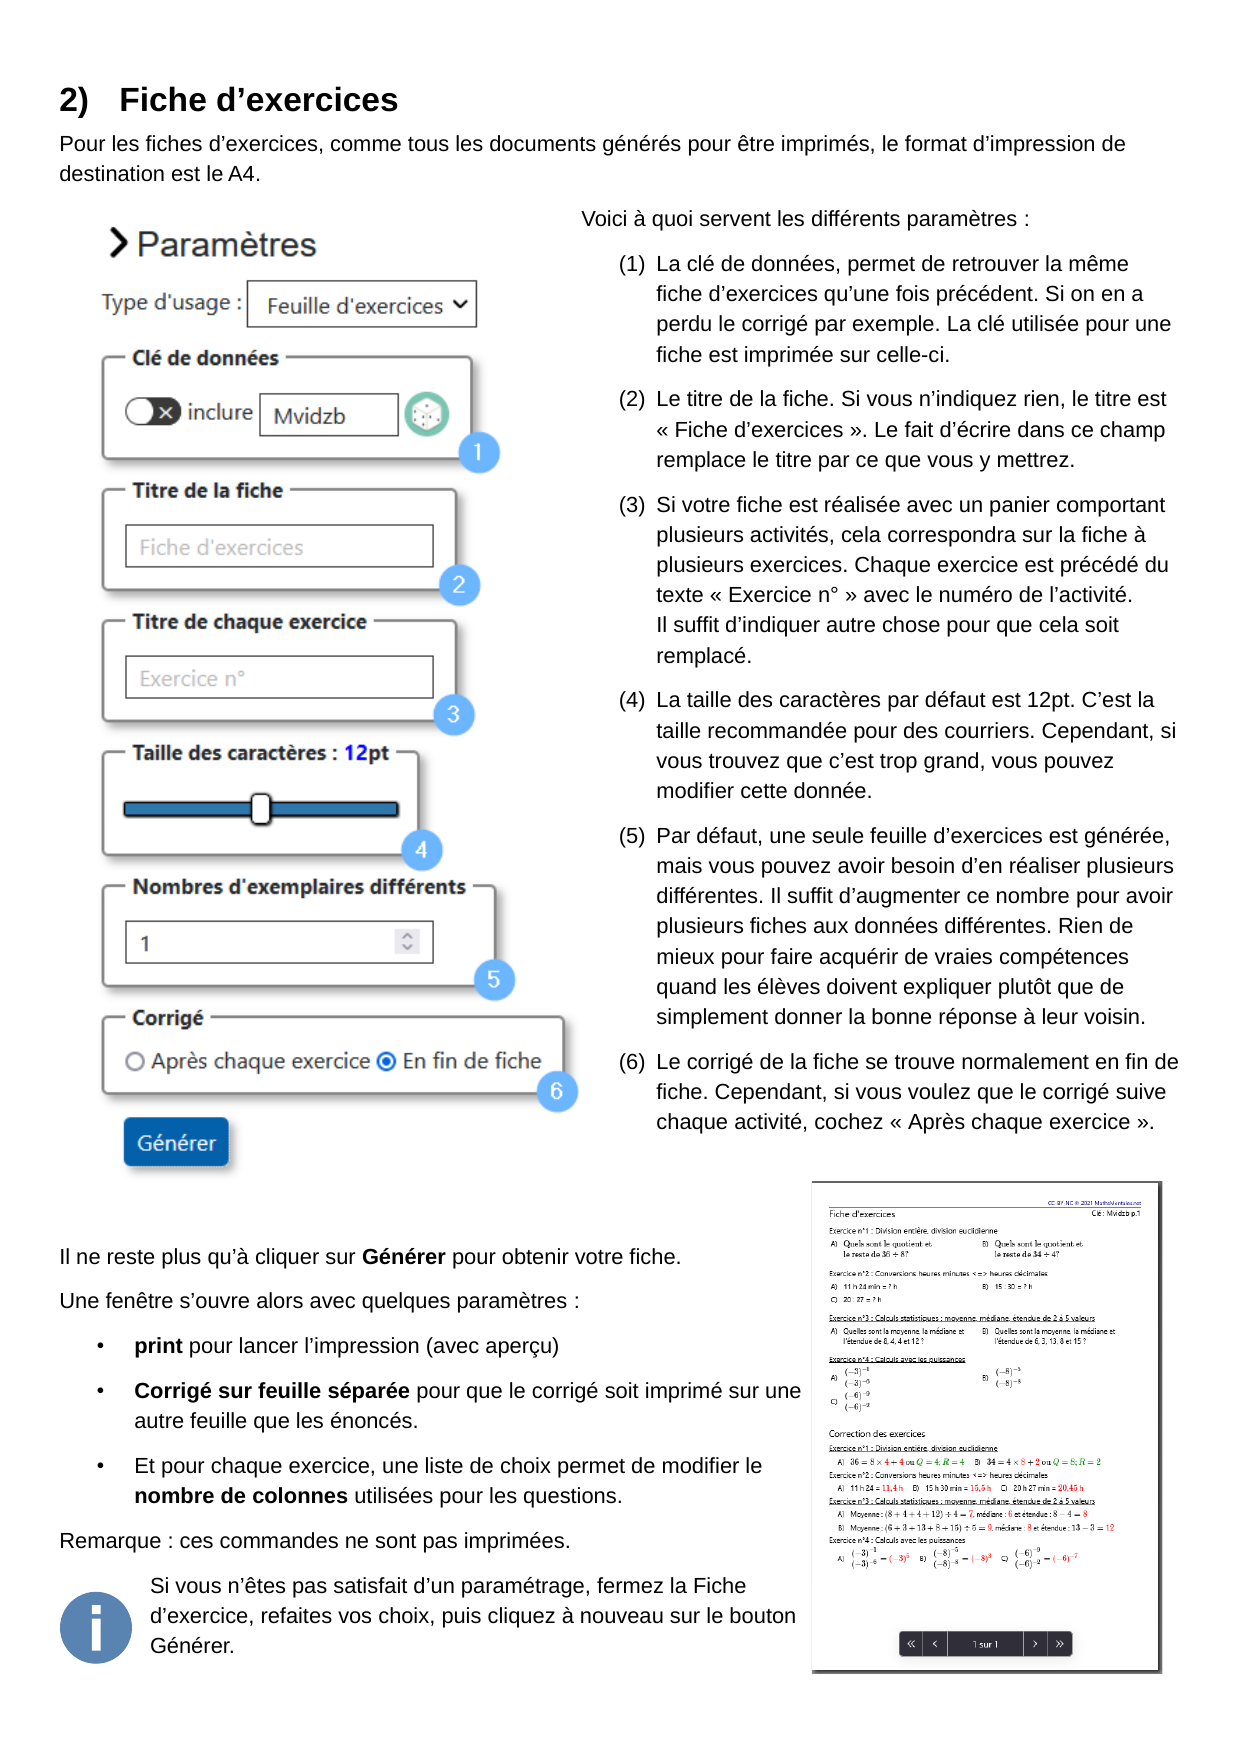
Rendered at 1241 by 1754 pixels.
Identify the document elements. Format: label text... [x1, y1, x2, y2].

text Voici à quoi servent les différents paramètres : [582, 206, 1181, 231]
list Si votre fiche est réalisée avec un panier comportant plusieurs activités, cela correspondra sur la fiche à plusieurs exercices. Chaque exercice est précédé du texte « Exercice n° » avec le numéro de l’activité. Il suffit d’indiquer autre chose pour que cela soit remplacé. [582, 491, 1181, 668]
text Il ne reste plus qu’à cliquer sur Générer pour obtenir votre fiche. [59, 1243, 811, 1269]
list La taille des caractères par défaut est 12pt. C’est la taille recommandée pour des courriers. Cependant, si vous trouvez que c’est trop grand, vous pouvez modifier cette donnée. [582, 687, 1181, 803]
subtitle Fiche d’exercices [59, 80, 1181, 118]
text Remarque : ces commandes ne sont pas imprimées. [59, 1528, 811, 1553]
list Le corrigé de la fiche se trouve normalement en fin de fiche. Cependant, si vous voulez que le corrigé suive chaque activité, cochez « Après chaque exercice ». [582, 1049, 1181, 1134]
text Pour les fiches d’exercices, comme tous les documents générés pour être imprimés, le format d’impression de destination est le A4. [59, 131, 1181, 186]
list Le titre de la fiche. Si vous n’indiquez rien, le titre est « Fiche d’exercices ». Le fait d’écrire dans ce champ remplace le titre par ce que vous y mettrez. [582, 386, 1181, 472]
text Si vous n’êtes pas satisfait d’un paramétrage, fermez la Fiche d’exercice, refaites vos choix, puis cliquez à nouveau sur le bouton Générer. [59, 1573, 811, 1658]
list Par défaut, une seule feuille d’exercices est générée, mais vous pouvez avoir besoin d’en réaliser plusieurs différentes. Il suffit d’augmenter ce nombre pour avoir plusieurs fiches aux données différentes. Rien de mieux pour faire acquérir de vraies compétences quand les élèves doivent expliquer plutôt que de simplement donner la bonne réponse à leur voisin. [582, 823, 1181, 1029]
list La clé de données, permet de retrouver la même fiche d’exercices qu’une fois précédent. Si on en a perdu le corrigé par exemple. La clé utilisée pour une fiche est imprimée sur celle-ci. [582, 251, 1181, 367]
list print pour lancer l’impression (avec aperçu) [97, 1333, 811, 1358]
list Et pour chaque exercice, une liste de choix permet de modifier le nombre de colonnes utilisées pour les questions. [97, 1453, 811, 1508]
picture [811, 1181, 1163, 1674]
picture [85, 206, 582, 1183]
list Corrigé sur feuille séparée pour que le corrigé soit imprimé sur une autre feuille que les énoncés. [97, 1378, 811, 1433]
text Une fenêtre s’ouvre alors avec quelques paramètres : [59, 1288, 811, 1313]
